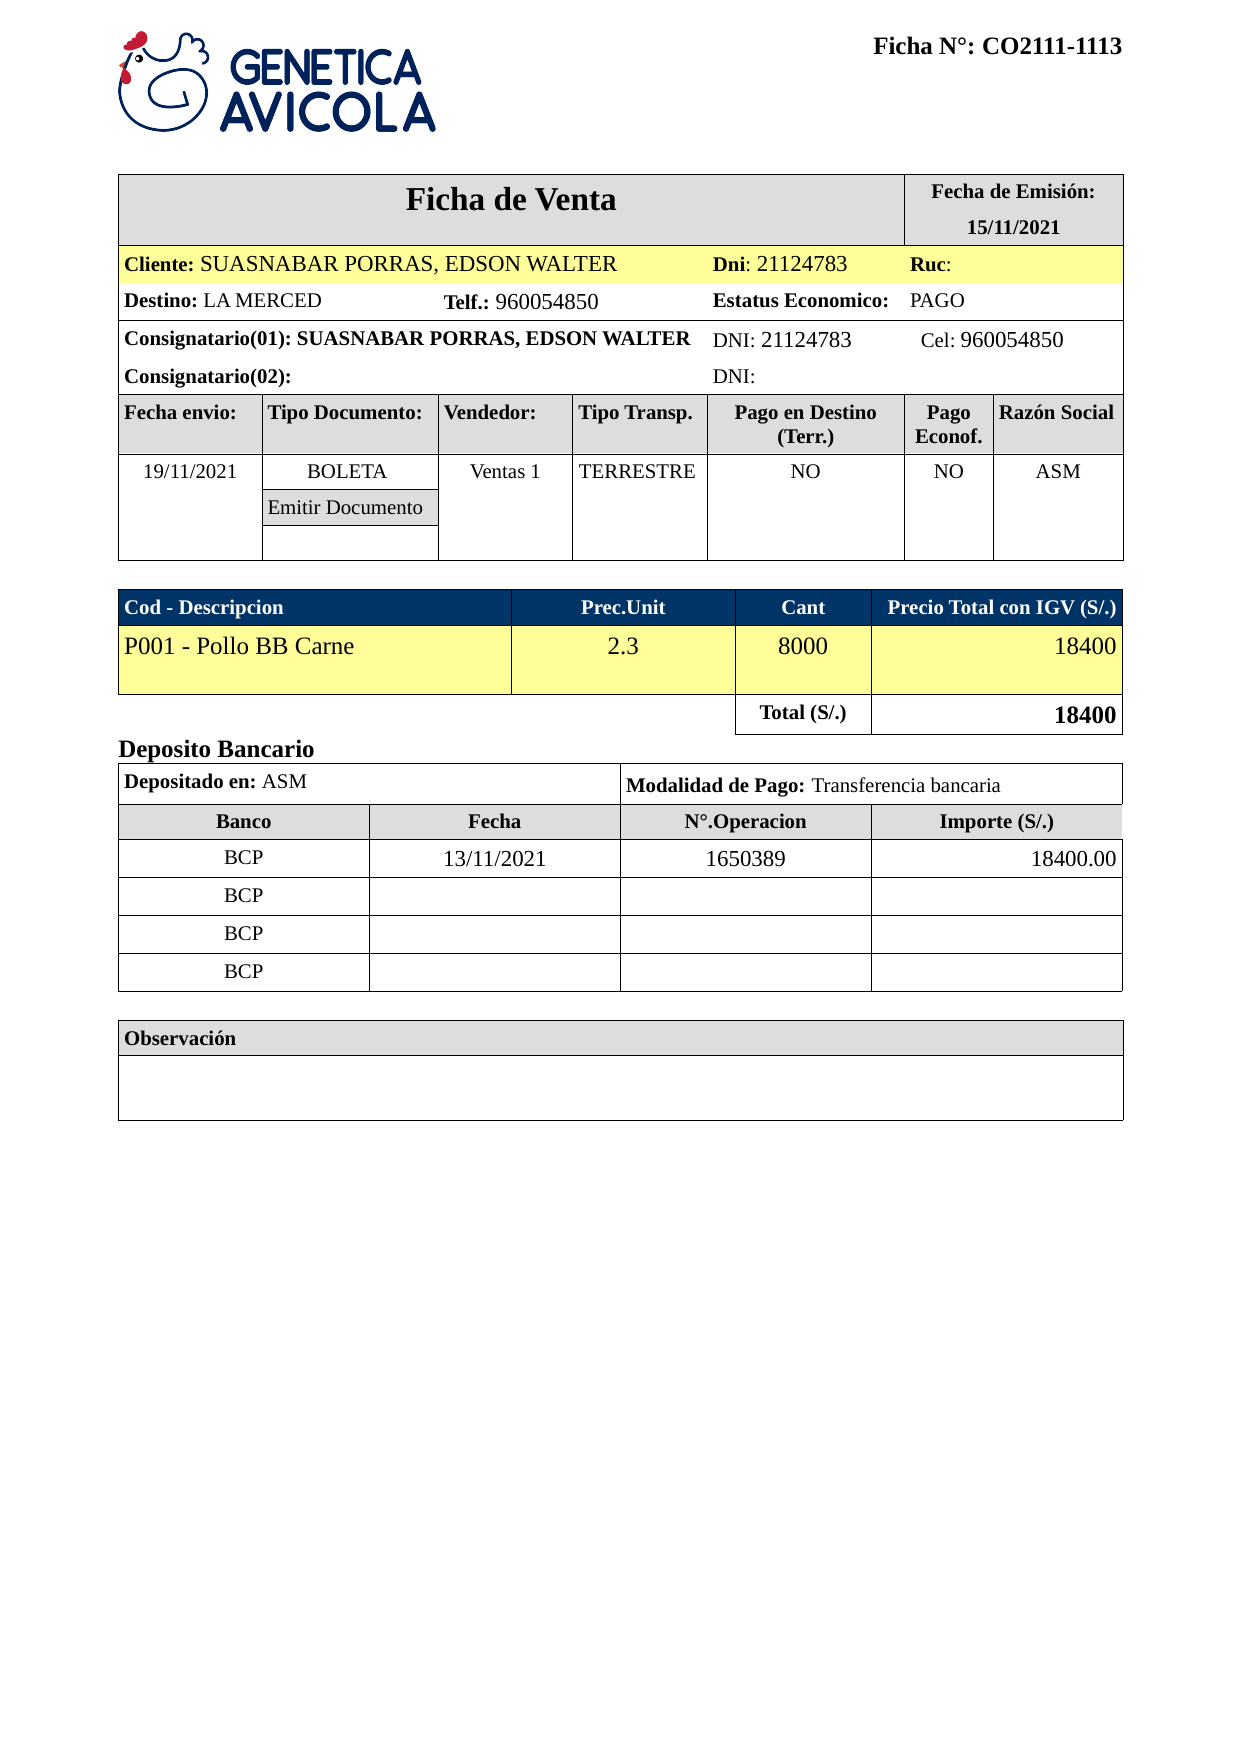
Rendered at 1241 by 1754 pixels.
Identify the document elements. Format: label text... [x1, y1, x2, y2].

table_header Cod - Descripcion [119, 590, 511, 625]
table_cell [118, 695, 511, 734]
table_cell 1650389 [621, 840, 871, 877]
table_cell Dni: 21124783 [707, 246, 904, 283]
table_cell BCP [119, 878, 369, 915]
table_cell BCP [119, 916, 369, 953]
table_cell Telf.: 960054850 [438, 283, 707, 320]
table_cell DNI: [707, 358, 1123, 394]
table_cell Cel: 960054850 [915, 321, 1123, 358]
table_cell [872, 954, 1122, 991]
table_header Fecha de Emisión: [905, 175, 1123, 209]
table_cell Destino: LA MERCED [119, 283, 438, 320]
table_cell 13/11/2021 [370, 840, 620, 877]
table_cell 15/11/2021 [905, 209, 1123, 245]
table_header Cant [736, 590, 871, 625]
table_cell 18400.00 [872, 840, 1122, 877]
table_cell 18400 [872, 626, 1122, 694]
table_cell P001 - Pollo BB Carne [119, 626, 511, 694]
table_cell [370, 878, 620, 915]
table_cell Cliente: SUASNABAR PORRAS, EDSON WALTER [119, 246, 707, 283]
table_header Observación [119, 1021, 1123, 1055]
table_cell TERRESTRE [573, 455, 707, 560]
table_cell [263, 526, 438, 560]
table_header Depositado en: ASM [119, 764, 620, 803]
table_cell [511, 695, 735, 734]
table_cell ASM [994, 455, 1123, 560]
table_cell [621, 954, 871, 991]
table_cell Fecha [370, 805, 620, 839]
table_cell [872, 916, 1122, 953]
table_cell [119, 1056, 1123, 1119]
table_cell NO [905, 455, 993, 560]
table_header Precio Total con IGV (S/.) [872, 590, 1122, 625]
table_header Prec.Unit [512, 590, 735, 625]
table_cell Vendedor: [439, 395, 572, 453]
table_cell [621, 878, 871, 915]
table_cell Emitir Documento [263, 490, 438, 525]
table_cell BCP [119, 954, 369, 991]
table_cell Fecha envio: [119, 395, 262, 453]
text Deposito Bancario [118, 734, 1122, 763]
table_cell 18400 [872, 695, 1122, 734]
table_cell NO [708, 455, 904, 560]
table_cell 2.3 [512, 626, 735, 694]
table_cell Total (S/.) [736, 695, 871, 734]
table_cell Consignatario(01): SUASNABAR PORRAS, EDSON WALTER [119, 321, 707, 358]
table_cell [872, 878, 1122, 915]
table_cell 19/11/2021 [119, 455, 262, 560]
table_cell [370, 916, 620, 953]
table_cell Ventas 1 [439, 455, 572, 560]
table_cell Pago Econof. [905, 395, 993, 453]
table_cell Tipo Transp. [573, 395, 707, 453]
table_cell 8000 [736, 626, 871, 694]
table_header Ficha de Venta [119, 175, 904, 245]
table_header Modalidad de Pago: Transferencia bancaria [621, 764, 1122, 803]
table_cell Estatus Economico: [707, 283, 904, 320]
table_cell Banco [119, 805, 369, 839]
table_cell [621, 916, 871, 953]
table_cell Consignatario(02): [119, 358, 707, 394]
table_cell PAGO [904, 283, 1123, 320]
table_cell Razón Social [994, 395, 1123, 453]
table_cell BCP [119, 840, 369, 877]
table_cell Importe (S/.) [872, 805, 1122, 839]
table_cell DNI: 21124783 [707, 321, 915, 358]
table_cell [370, 954, 620, 991]
table_cell Pago en Destino (Terr.) [708, 395, 904, 453]
table_cell Ruc: [904, 246, 1123, 283]
table_cell N°.Operacion [621, 805, 871, 839]
picture [118, 31, 436, 132]
table_cell Tipo Documento: [263, 395, 438, 453]
table_cell BOLETA [263, 455, 438, 489]
